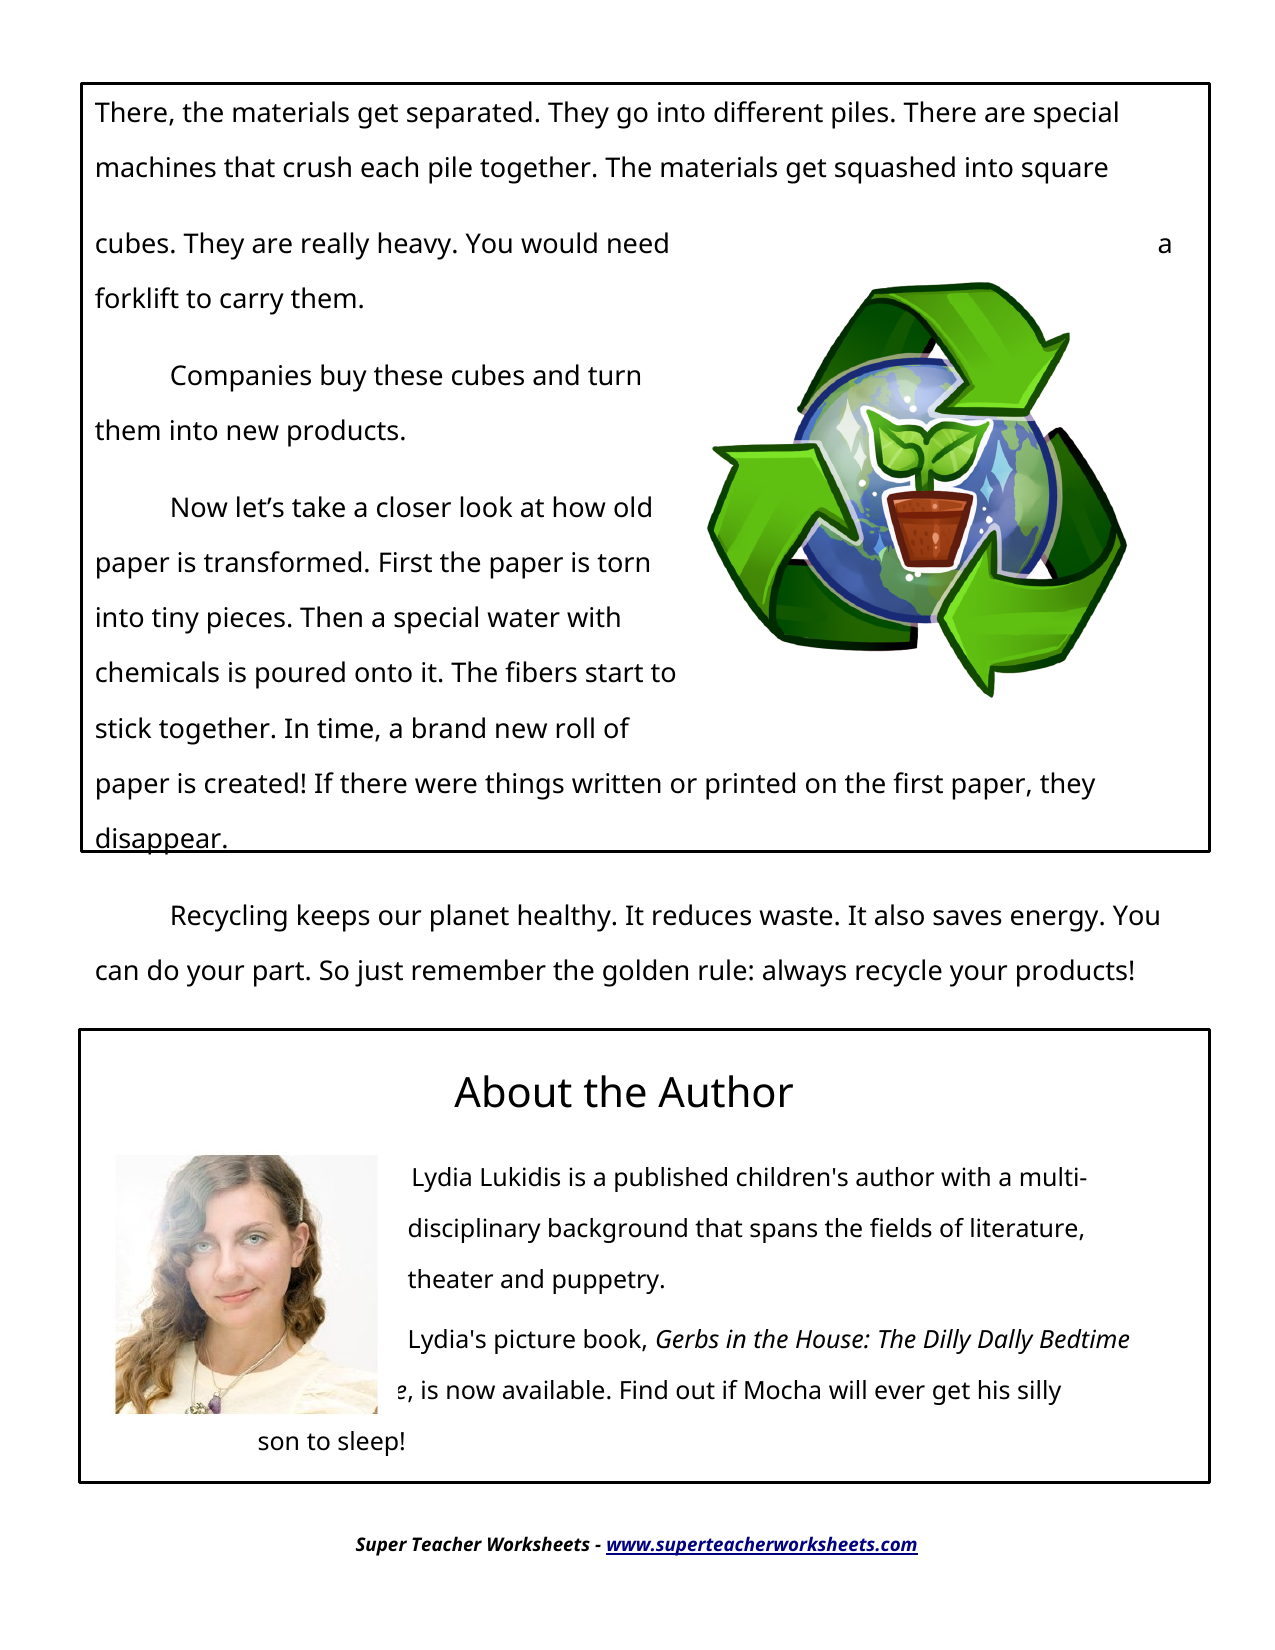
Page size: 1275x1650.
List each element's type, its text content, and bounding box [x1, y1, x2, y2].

picture [686, 247, 1158, 732]
text Now let’s take a closer look at how old paper is transformed. First the paper is torn into tiny pieces. Then a special water with chemicals is poured onto it. The fibers start to stick together. In time, a brand new roll of paper is created! If there were things written or printed on the first paper, they disappear. [94, 488, 1181, 850]
text Lydia Lukidis is a published children's author with a multi- disciplinary background that spans the fields of literature, theater and puppetry. [399, 1159, 1181, 1296]
text There, the materials get separated. They go into different piles. There are special machines that crush each pile together. The materials get squashed into square [94, 93, 1181, 185]
text [1158, 356, 1181, 448]
text Recycling keeps our planet healthy. It reduces waste. It also saves energy. You can do your part. So just remember the golden rule: always recycle your products! [94, 896, 1181, 988]
picture [94, 1137, 399, 1422]
text About the Author [94, 1062, 1181, 1119]
text Companies buy these cubes and turn them into new products. [94, 356, 686, 448]
text cubes. They are really heavy. You would need a forklift to carry them. [94, 225, 1181, 317]
text Lydia's picture book, Gerbs in the House: The Dilly Dally Bedtime Routine, is now available. Find out if Mocha will ever get his silly son to sleep! [94, 1322, 1181, 1458]
